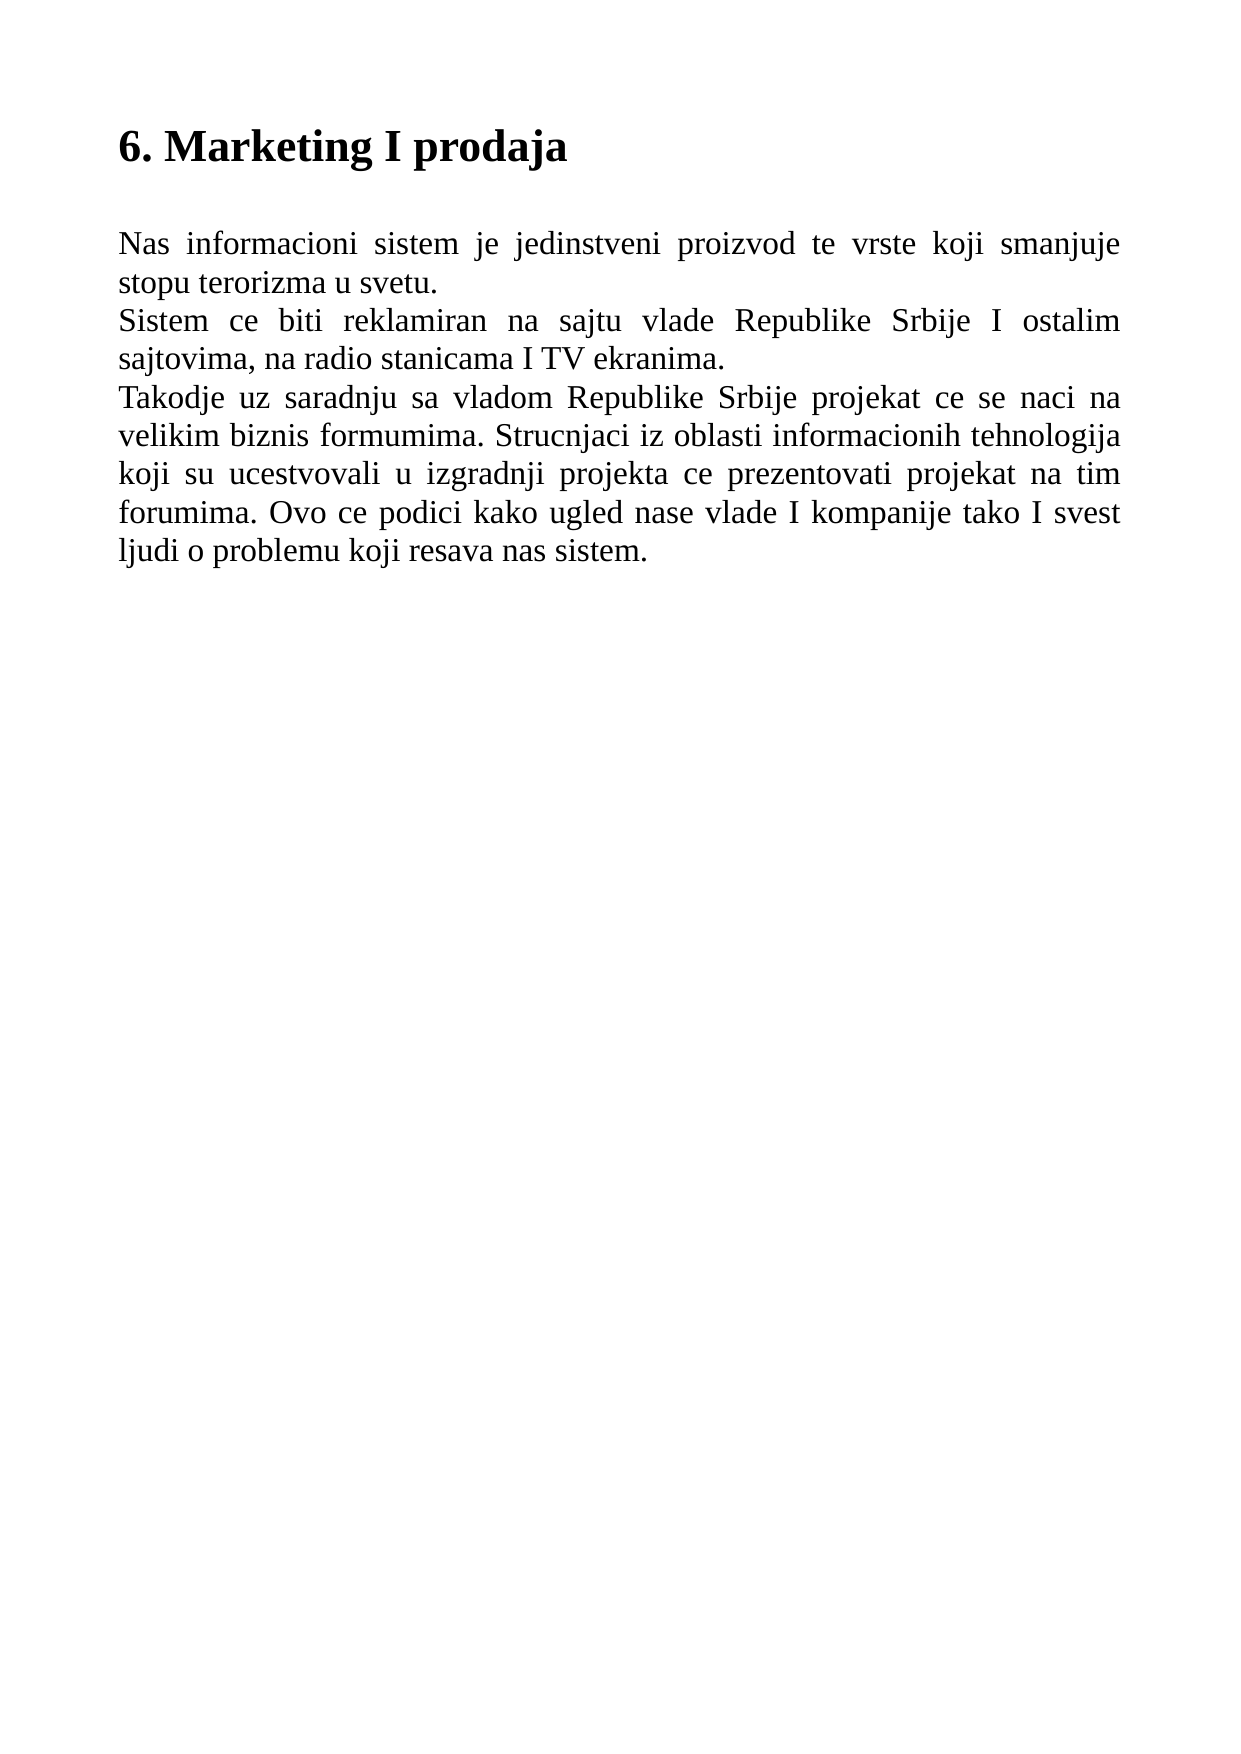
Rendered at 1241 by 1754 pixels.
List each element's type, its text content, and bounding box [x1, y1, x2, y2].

text Sistem ce biti reklamiran na sajtu vlade Republike Srbije I ostalim sajtovima, na radio stanicama I TV ekranima. [118, 300, 1122, 377]
text Takodje uz saradnju sa vladom Republike Srbije projekat ce se naci na velikim biznis formumima. Strucnjaci iz oblasti informacionih tehnologija koji su ucestvovali u izgradnji projekta ce prezentovati projekat na tim forumima. Ovo ce podici kako ugled nase vlade I kompanije tako I svest ljudi o problemu koji resava nas sistem. [118, 377, 1122, 568]
text 6. Marketing I prodaja [118, 118, 1122, 171]
text Nas informacioni sistem je jedinstveni proizvod te vrste koji smanjuje stopu terorizma u svetu. [118, 223, 1122, 300]
